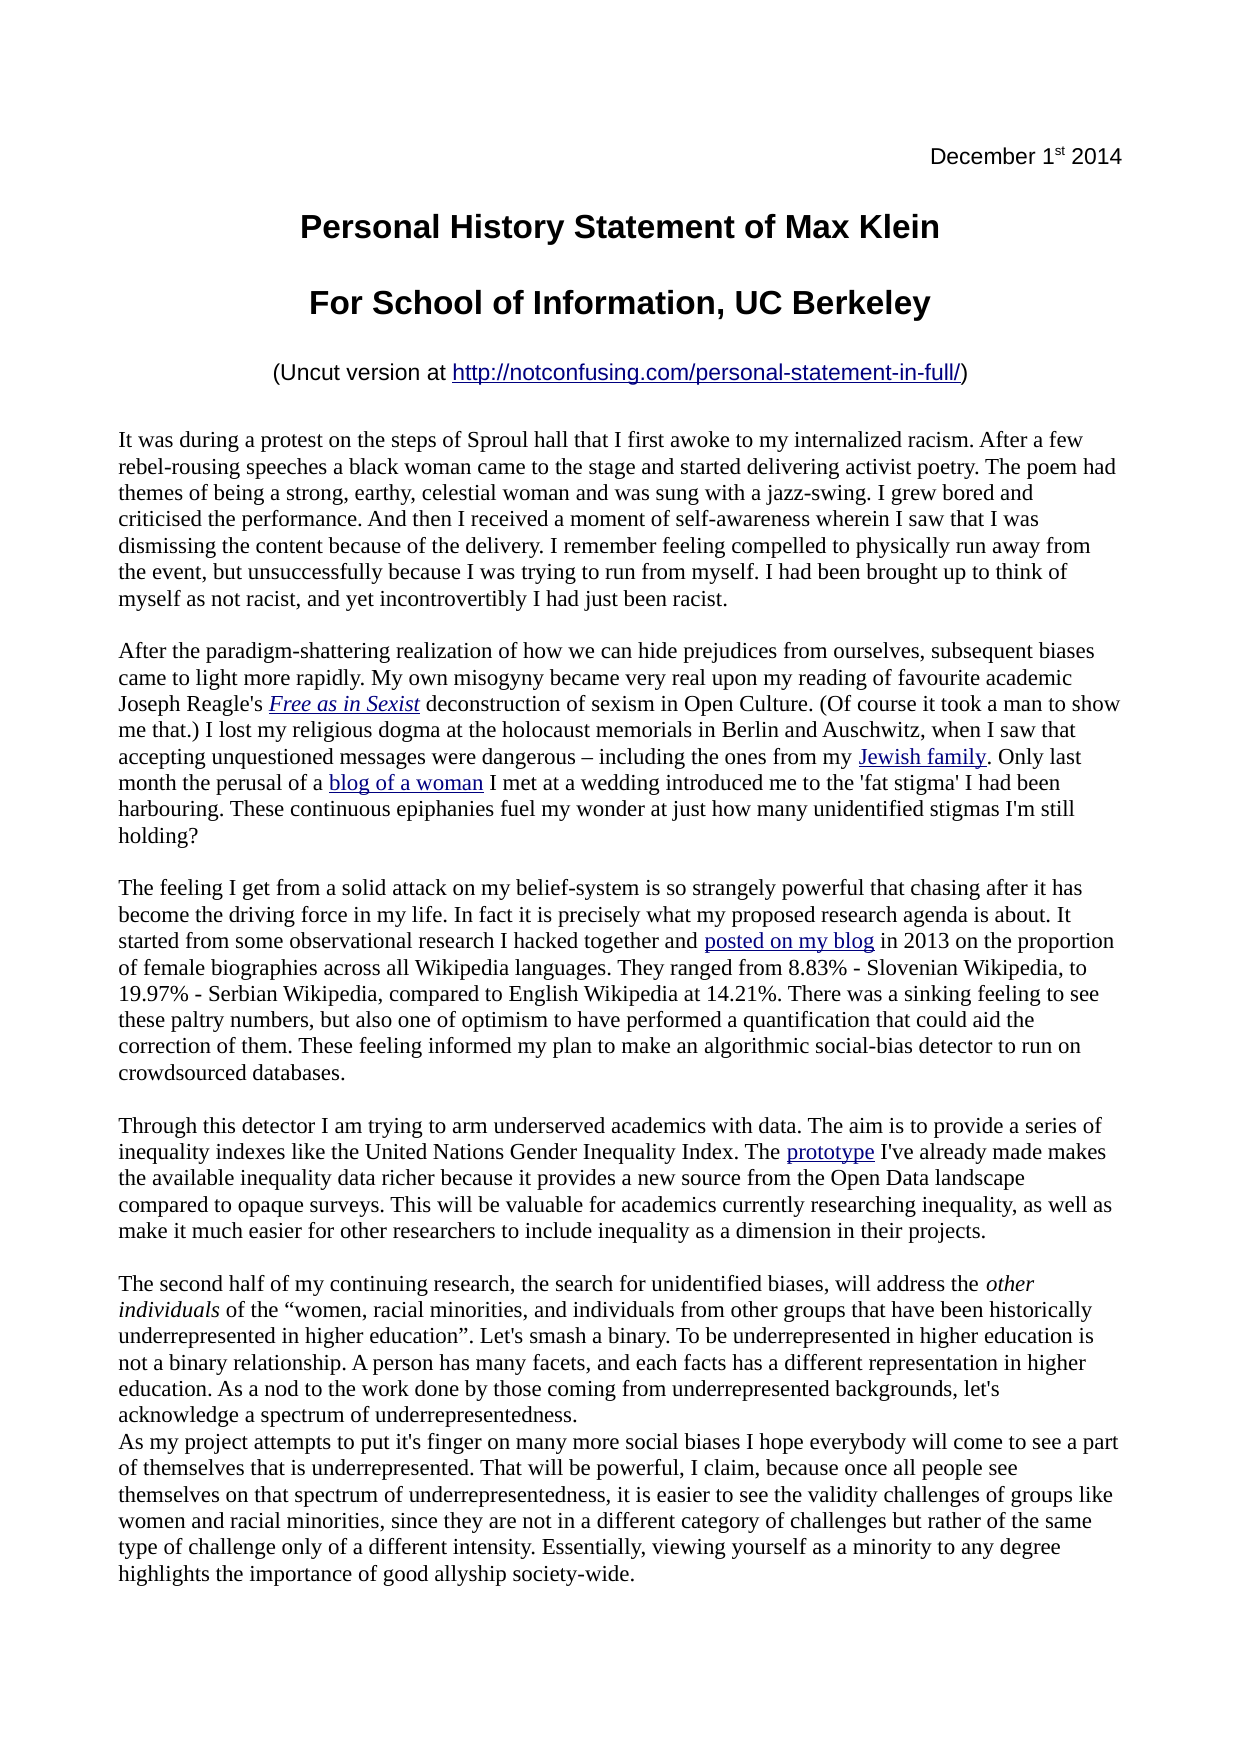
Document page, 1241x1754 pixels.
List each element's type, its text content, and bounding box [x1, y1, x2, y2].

text Through this detector I am trying to arm underserved academics with data. The aim is to provide a series of inequality indexes like the United Nations Gender Inequality Index. The prototype I've already made makes the available inequality data richer because it provides a new source from the Open Data landscape compared to opaque surveys. This will be valuable for academics currently researching inequality, as well as make it much easier for other researchers to include inequality as a dimension in their projects. [118, 1112, 1122, 1243]
text As my project attempts to put it's finger on many more social biases I hope everybody will come to see a part of themselves that is underrepresented. That will be powerful, I claim, because once all people see themselves on that spectrum of underrepresentedness, it is easier to see the validity challenges of groups like women and racial minorities, since they are not in a different category of challenges but rather of the same type of challenge only of a different intensity. Essentially, viewing yourself as a minority to any degree highlights the importance of good allyship society-wide. [118, 1428, 1122, 1586]
text The second half of my continuing research, the search for unidentified biases, will address the other individuals of the “women, racial minorities, and individuals from other groups that have been historically underrepresented in higher education”. Let's smash a binary. To be underrepresented in higher education is not a binary relationship. A person has many facets, and each facts has a different representation in higher education. As a nod to the work done by those coming from underrepresented backgrounds, let's acknowledge a spectrum of underrepresentedness. [118, 1270, 1122, 1428]
title December 1st 2014 [118, 143, 1122, 169]
title (Uncut version at http://notconfusing.com/personal-statement-in-full/) [118, 359, 1122, 385]
text It was during a protest on the steps of Sproul hall that I first awoke to my internalized racism. After a few rebel-rousing speeches a black woman came to the stage and started delivering activist poetry. The poem had themes of being a strong, earthy, celestial woman and was sung with a jazz-swing. I grew bored and criticised the performance. And then I received a moment of self-awareness wherein I saw that I was dismissing the content because of the delivery. I remember feeling compelled to physically run away from the event, but unsuccessfully because I was trying to run from myself. I had been brought up to think of myself as not racist, and yet incontrovertibly I had just been racist. [118, 426, 1122, 611]
text The feeling I get from a solid attack on my belief-system is so strangely powerful that chasing after it has become the driving force in my life. In fact it is precisely what my proposed research agenda is about. It started from some observational research I hacked together and posted on my blog in 2013 on the proportion of female biographies across all Wikipedia languages. They ranged from 8.83% - Slovenian Wikipedia, to 19.97% - Serbian Wikipedia, compared to English Wikipedia at 14.21%. There was a sinking feeling to see these paltry numbers, but also one of optimism to have performed a quantification that could aid the correction of them. These feeling informed my plan to make an algorithmic social-bias detector to run on crowdsourced databases. [118, 874, 1122, 1085]
title For School of Information, UC Berkeley [118, 283, 1122, 321]
title Personal History Statement of Max Klein [118, 207, 1122, 245]
text After the paradigm-shattering realization of how we can hide prejudices from ourselves, subsequent biases came to light more rapidly. My own misogyny became very real upon my reading of favourite academic Joseph Reagle's Free as in Sexist deconstruction of sexism in Open Culture. (Of course it took a man to show me that.) I lost my religious dogma at the holocaust memorials in Berlin and Auschwitz, when I saw that accepting unquestioned messages were dangerous – including the ones from my Jewish family. Only last month the perusal of a blog of a woman I met at a wedding introduced me to the 'fat stigma' I had been harbouring. These continuous epiphanies fuel my wonder at just how many unidentified stigmas I'm still holding? [118, 637, 1122, 848]
